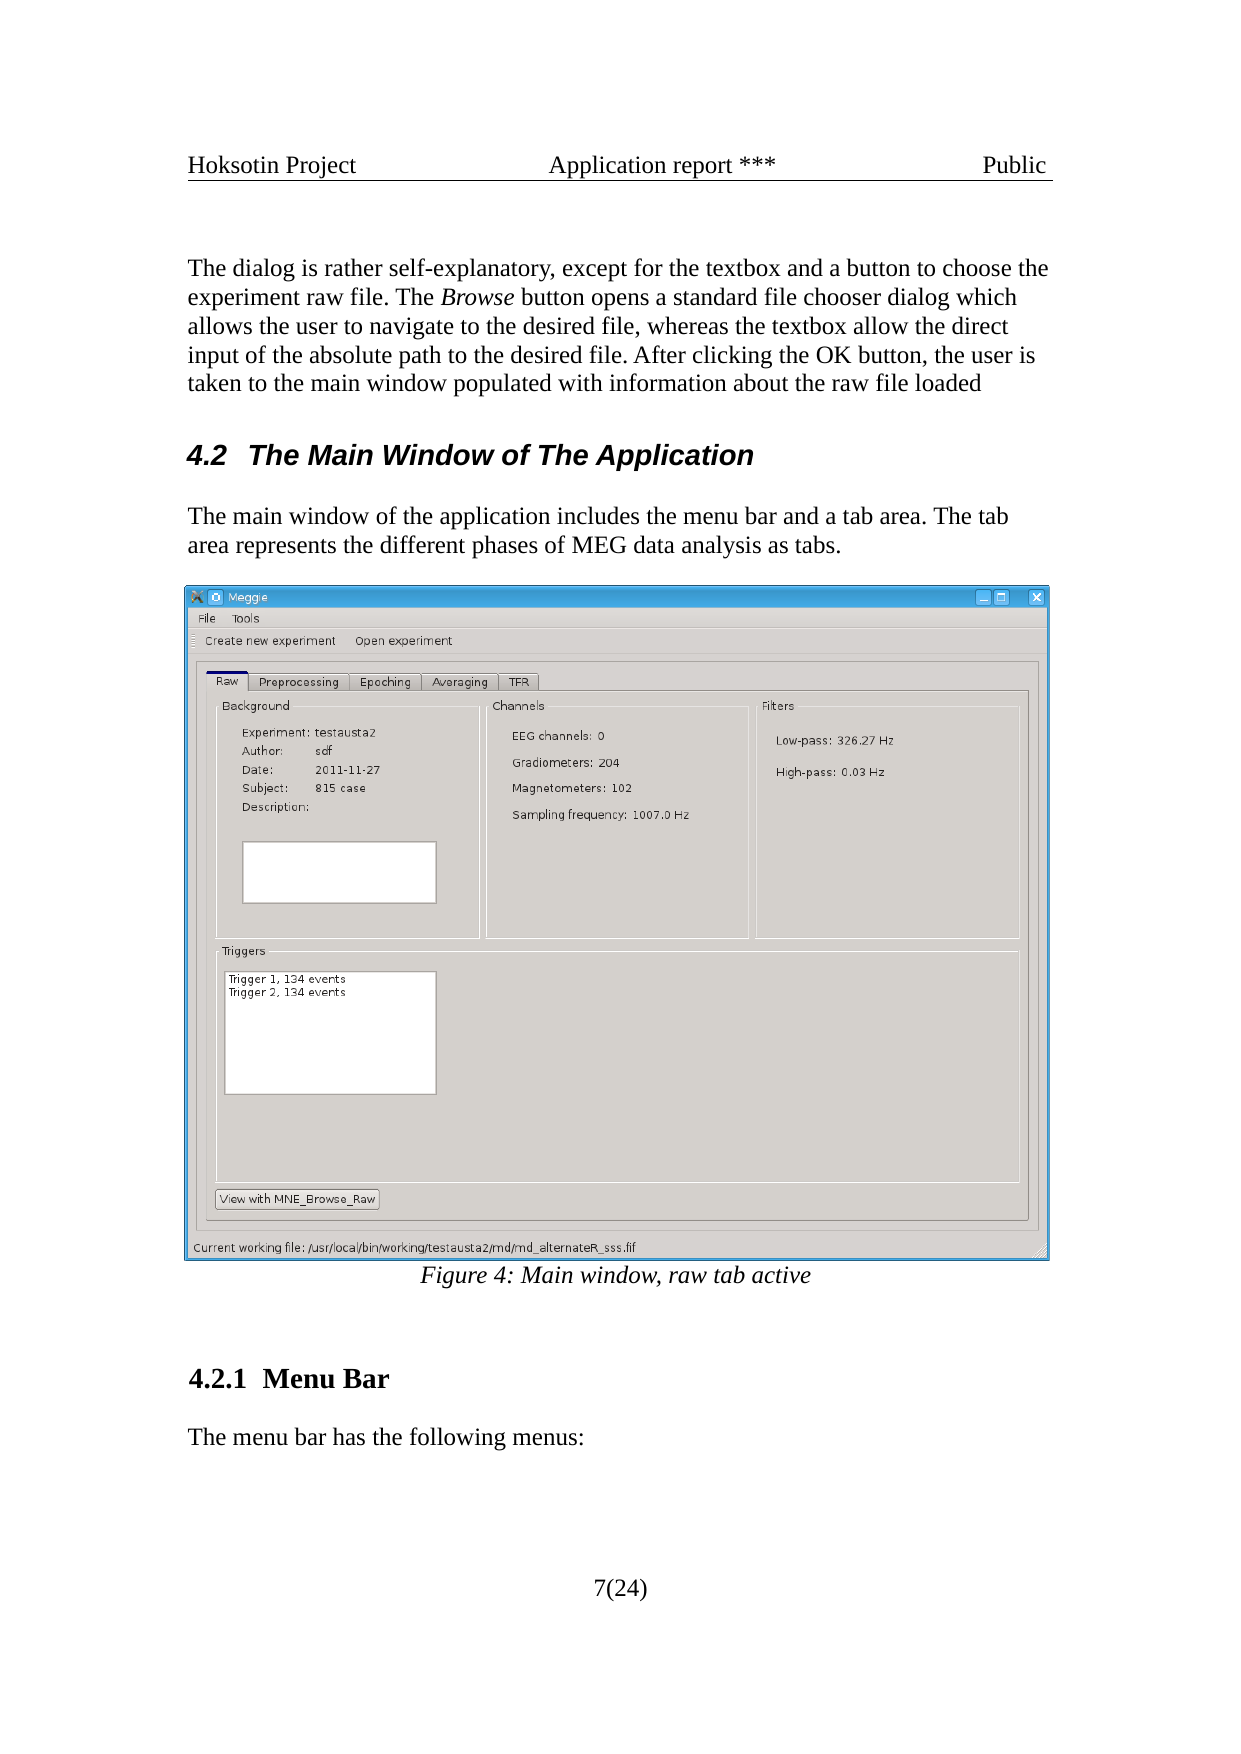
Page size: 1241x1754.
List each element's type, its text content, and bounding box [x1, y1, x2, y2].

picture [184, 585, 1050, 1261]
text The main window of the application includes the menu bar and a tab area. The tab area represents the different phases of MEG data analysis as tabs. [187, 501, 1053, 559]
text The dialog is rather self-explanatory, except for the textbox and a button to choose the experiment raw file. The Browse button opens a standard file chooser dialog which allows the user to navigate to the desired file, whereas the textbox allow the direct input of the absolute path to the desired file. After clicking the OK button, the user is taken to the main window populated with information about the raw file loaded [187, 253, 1053, 397]
text The menu bar has the following menus: [187, 1422, 1053, 1451]
subtitle Menu Bar [181, 1362, 1053, 1395]
text Figure 4: Main window, raw tab active [184, 1261, 1049, 1289]
subtitle The Main Window of The Application [178, 438, 1053, 471]
